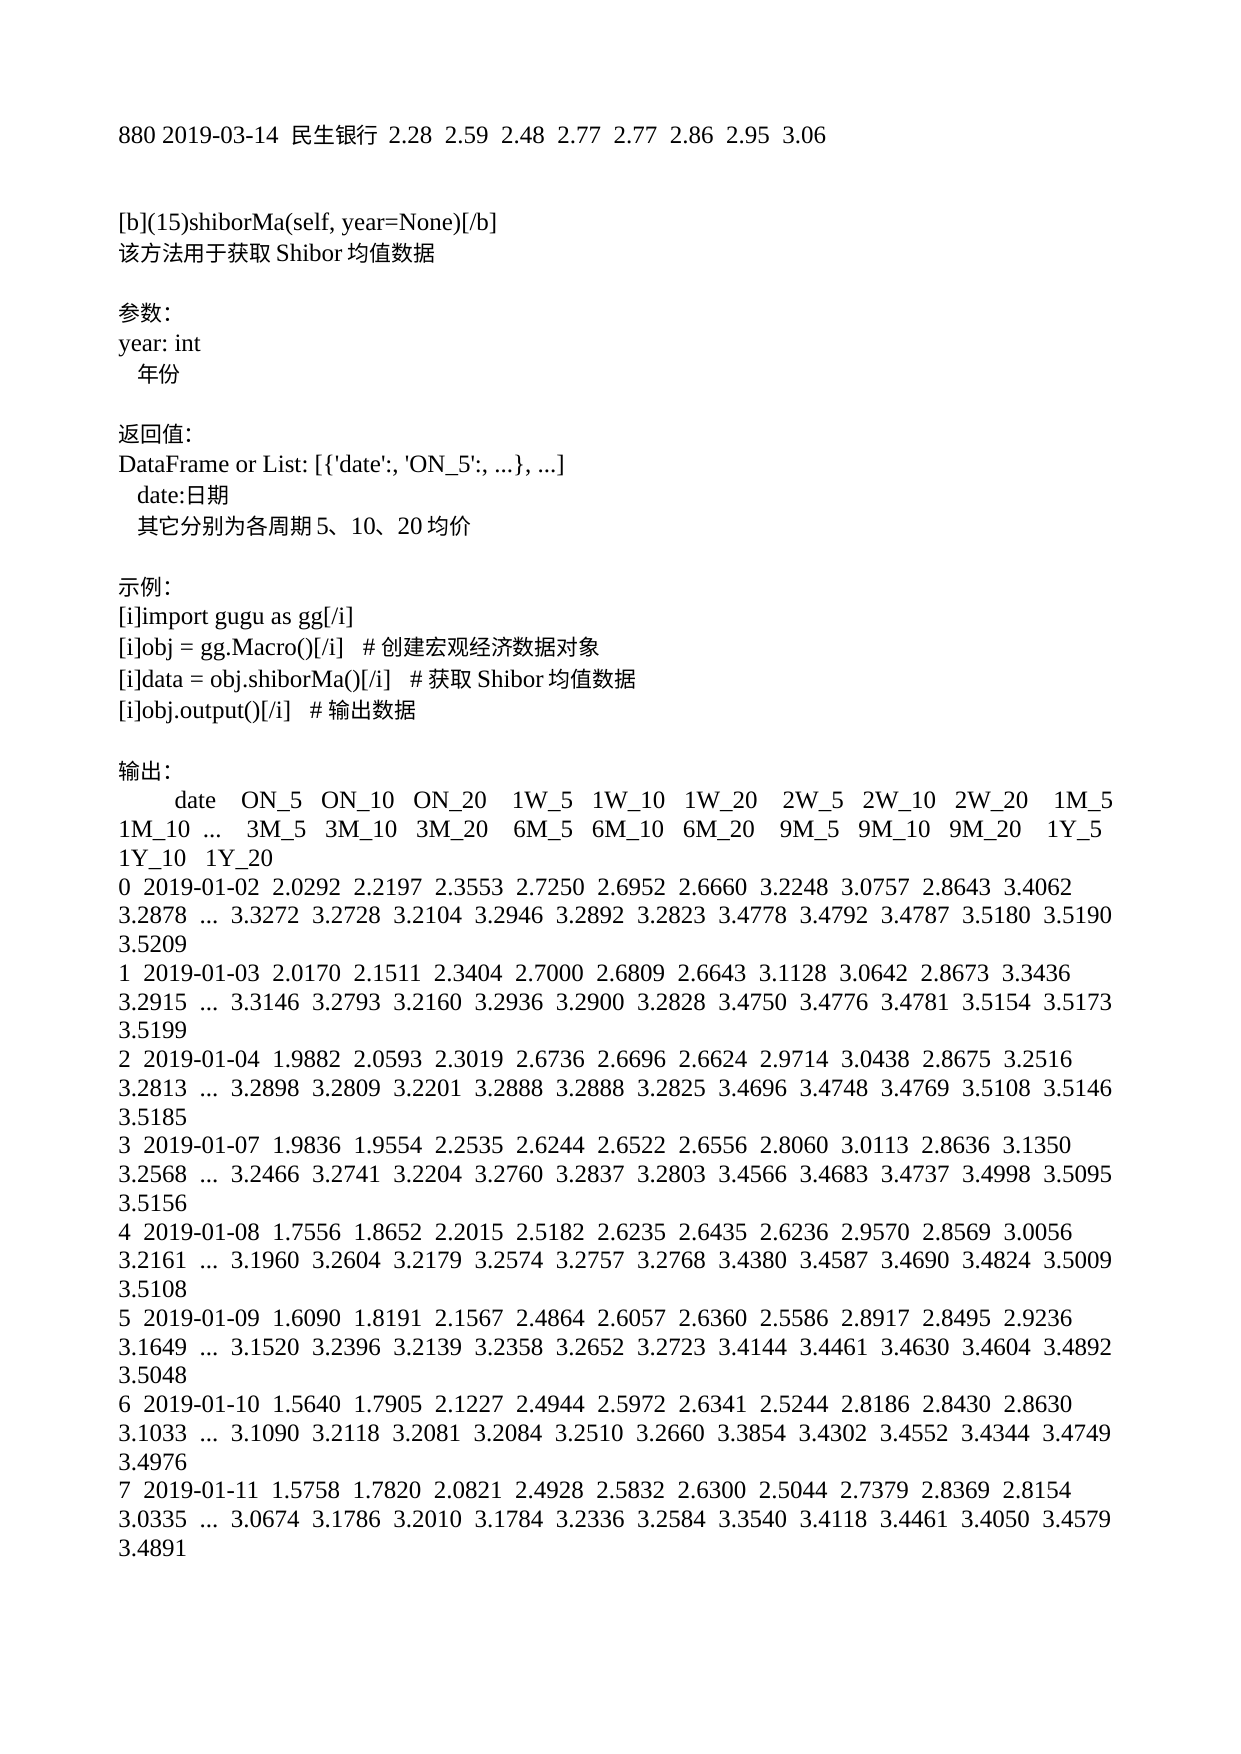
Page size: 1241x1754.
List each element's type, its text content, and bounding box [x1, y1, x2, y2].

text 7 2019-01-11 1.5758 1.7820 2.0821 2.4928 2.5832 2.6300 2.5044 2.7379 2.8369 2.8154 3.0335 ... 3.0674 3.1786 3.2010 3.1784 3.2336 3.2584 3.3540 3.4118 3.4461 3.4050 3.4579 3.4891 [118, 1476, 1122, 1562]
text year: int [118, 328, 1122, 357]
text 6 2019-01-10 1.5640 1.7905 2.1227 2.4944 2.5972 2.6341 2.5244 2.8186 2.8430 2.8630 3.1033 ... 3.1090 3.2118 3.2081 3.2084 3.2510 3.2660 3.3854 3.4302 3.4552 3.4344 3.4749 3.4976 [118, 1389, 1122, 1476]
text [i]import gugu as gg[/i] [118, 601, 1122, 630]
text 该方法用于获取Shibor均值数据 [118, 236, 1122, 268]
text 5 2019-01-09 1.6090 1.8191 2.1567 2.4864 2.6057 2.6360 2.5586 2.8917 2.8495 2.9236 3.1649 ... 3.1520 3.2396 3.2139 3.2358 3.2652 3.2723 3.4144 3.4461 3.4630 3.4604 3.4892 3.5048 [118, 1303, 1122, 1389]
text 年份 [118, 357, 1122, 388]
text 4 2019-01-08 1.7556 1.8652 2.2015 2.5182 2.6235 2.6435 2.6236 2.9570 2.8569 3.0056 3.2161 ... 3.1960 3.2604 3.2179 3.2574 3.2757 3.2768 3.4380 3.4587 3.4690 3.4824 3.5009 3.5108 [118, 1217, 1122, 1303]
text DataFrame or List: [{'date':, 'ON_5':, ...}, ...] [118, 449, 1122, 478]
text 880 2019-03-14 民生银行 2.28 2.59 2.48 2.77 2.77 2.86 2.95 3.06 [118, 118, 1122, 150]
text [i]obj = gg.Macro()[/i] # 创建宏观经济数据对象 [118, 630, 1122, 662]
text [i]data = obj.shiborMa()[/i] # 获取Shibor均值数据 [118, 662, 1122, 693]
text 返回值： [118, 417, 1122, 449]
text [i]obj.output()[/i] # 输出数据 [118, 693, 1122, 725]
text 0 2019-01-02 2.0292 2.2197 2.3553 2.7250 2.6952 2.6660 3.2248 3.0757 2.8643 3.4062 3.2878 ... 3.3272 3.2728 3.2104 3.2946 3.2892 3.2823 3.4778 3.4792 3.4787 3.5180 3.5190 3.5209 [118, 872, 1122, 958]
text 参数： [118, 296, 1122, 328]
text 示例： [118, 570, 1122, 601]
text date ON_5 ON_10 ON_20 1W_5 1W_10 1W_20 2W_5 2W_10 2W_20 1M_5 1M_10 ... 3M_5 3M_10 3M_20 6M_5 6M_10 6M_20 9M_5 9M_10 9M_20 1Y_5 1Y_10 1Y_20 [118, 786, 1122, 872]
text 其它分别为各周期5、10、20均价 [118, 509, 1122, 541]
text date:日期 [118, 478, 1122, 509]
text 3 2019-01-07 1.9836 1.9554 2.2535 2.6244 2.6522 2.6556 2.8060 3.0113 2.8636 3.1350 3.2568 ... 3.2466 3.2741 3.2204 3.2760 3.2837 3.2803 3.4566 3.4683 3.4737 3.4998 3.5095 3.5156 [118, 1131, 1122, 1217]
text [b](15)shiborMa(self, year=None)[/b] [118, 207, 1122, 236]
text 2 2019-01-04 1.9882 2.0593 2.3019 2.6736 2.6696 2.6624 2.9714 3.0438 2.8675 3.2516 3.2813 ... 3.2898 3.2809 3.2201 3.2888 3.2888 3.2825 3.4696 3.4748 3.4769 3.5108 3.5146 3.5185 [118, 1044, 1122, 1131]
text 输出： [118, 754, 1122, 786]
text 1 2019-01-03 2.0170 2.1511 2.3404 2.7000 2.6809 2.6643 3.1128 3.0642 2.8673 3.3436 3.2915 ... 3.3146 3.2793 3.2160 3.2936 3.2900 3.2828 3.4750 3.4776 3.4781 3.5154 3.5173 3.5199 [118, 958, 1122, 1044]
